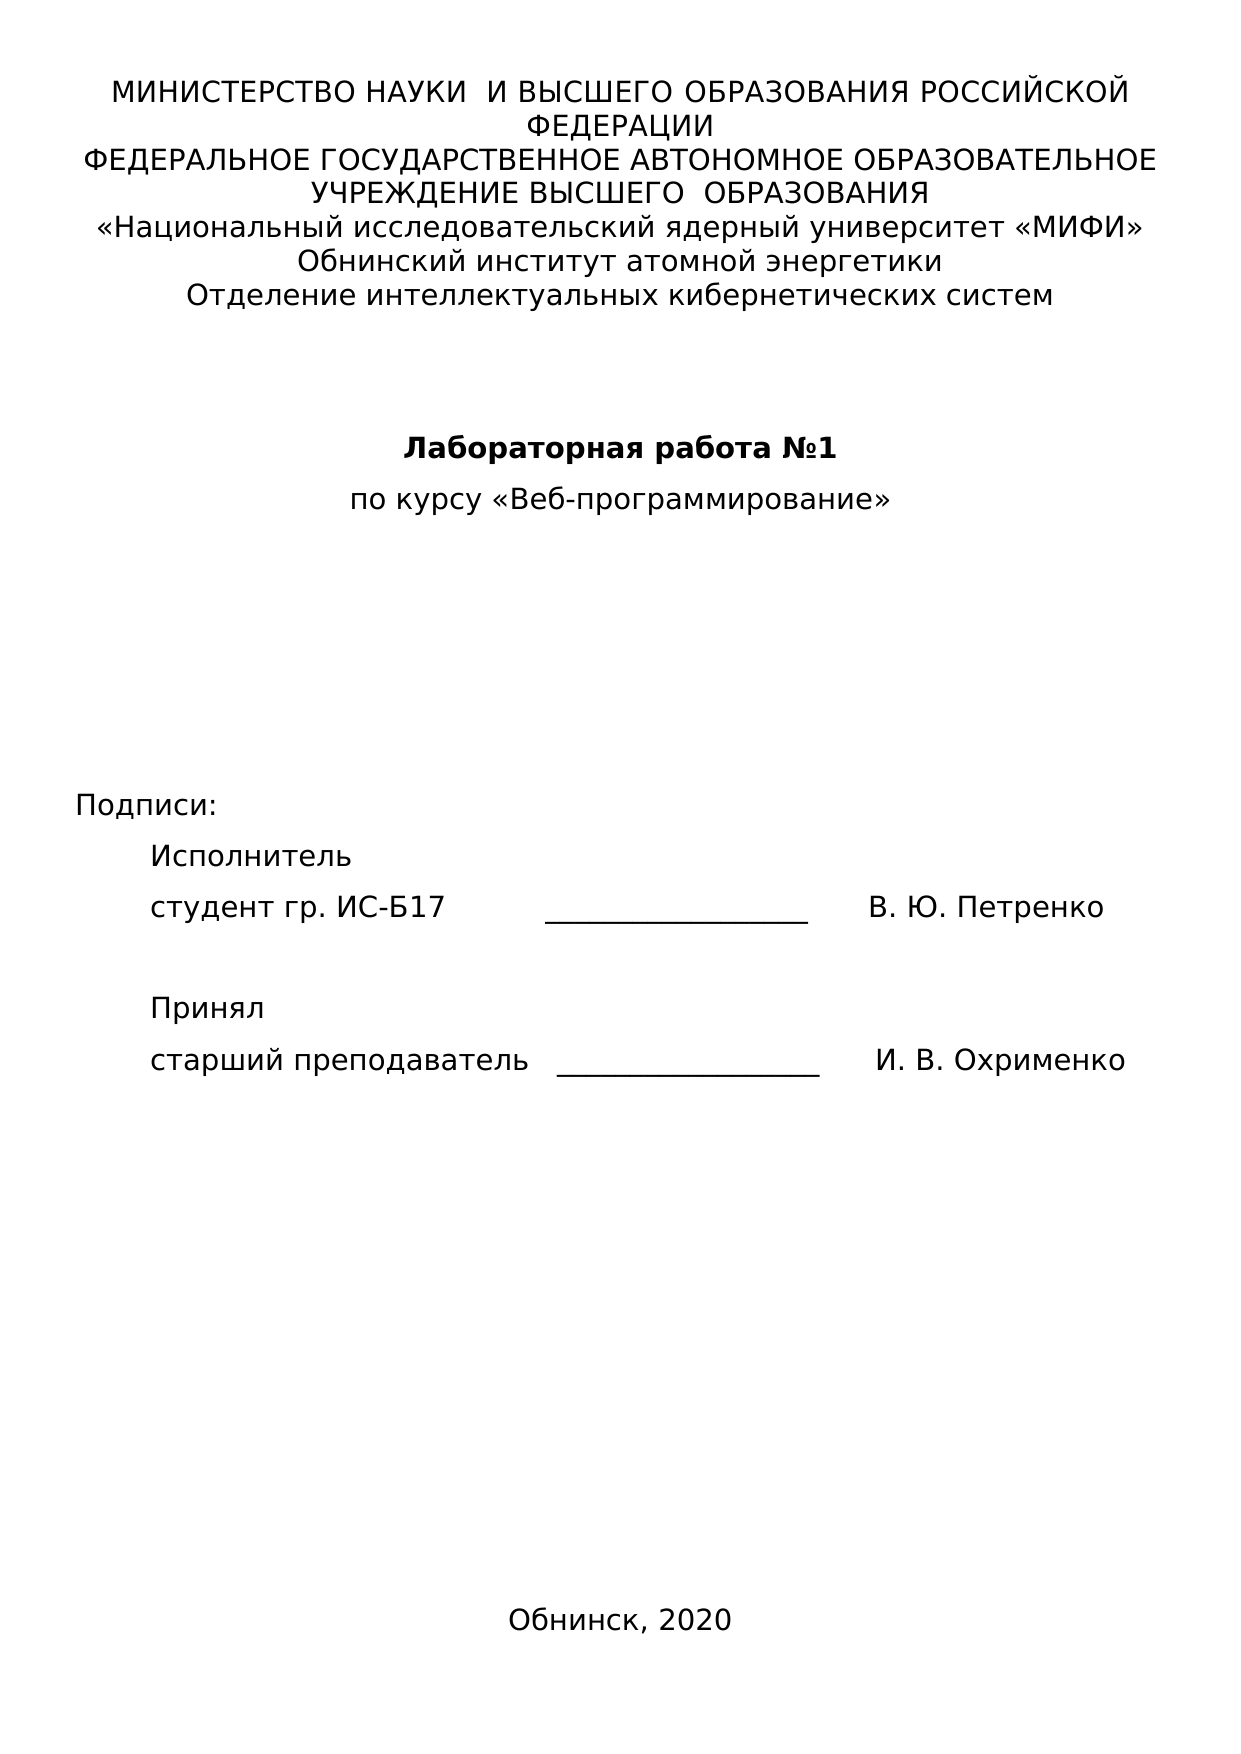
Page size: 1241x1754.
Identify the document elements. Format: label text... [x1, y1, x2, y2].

text Обнинск, 2020 [75, 1603, 1165, 1637]
text Подписи: [75, 788, 1165, 822]
text «Национальный исследовательский ядерный университет «МИФИ» [75, 211, 1165, 245]
text Отделение интеллектуальных кибернетических систем [75, 279, 1165, 313]
text по курсу «Веб-программирование» [75, 482, 1165, 516]
text старший преподаватель __________________ И. В. Охрименко [75, 1043, 1165, 1077]
text федеральное государственное АВТОНОМНОЕ образовательное учреждение высшего образования [75, 143, 1165, 211]
text Принял [75, 992, 1165, 1026]
text Исполнитель [75, 839, 1165, 873]
text Обнинский институт атомной энергетики [75, 245, 1165, 279]
text студент гр. ИС-Б17 __________________ В. Ю. Петренко [75, 890, 1165, 924]
text Лабораторная работа №1 [75, 432, 1165, 466]
text МИНИСТЕРСТВО НАУКИ И ВЫСШЕГО ОБРАЗОВАНИЯ РОССИЙСКОЙ ФЕДЕРАЦИИ [75, 75, 1165, 143]
